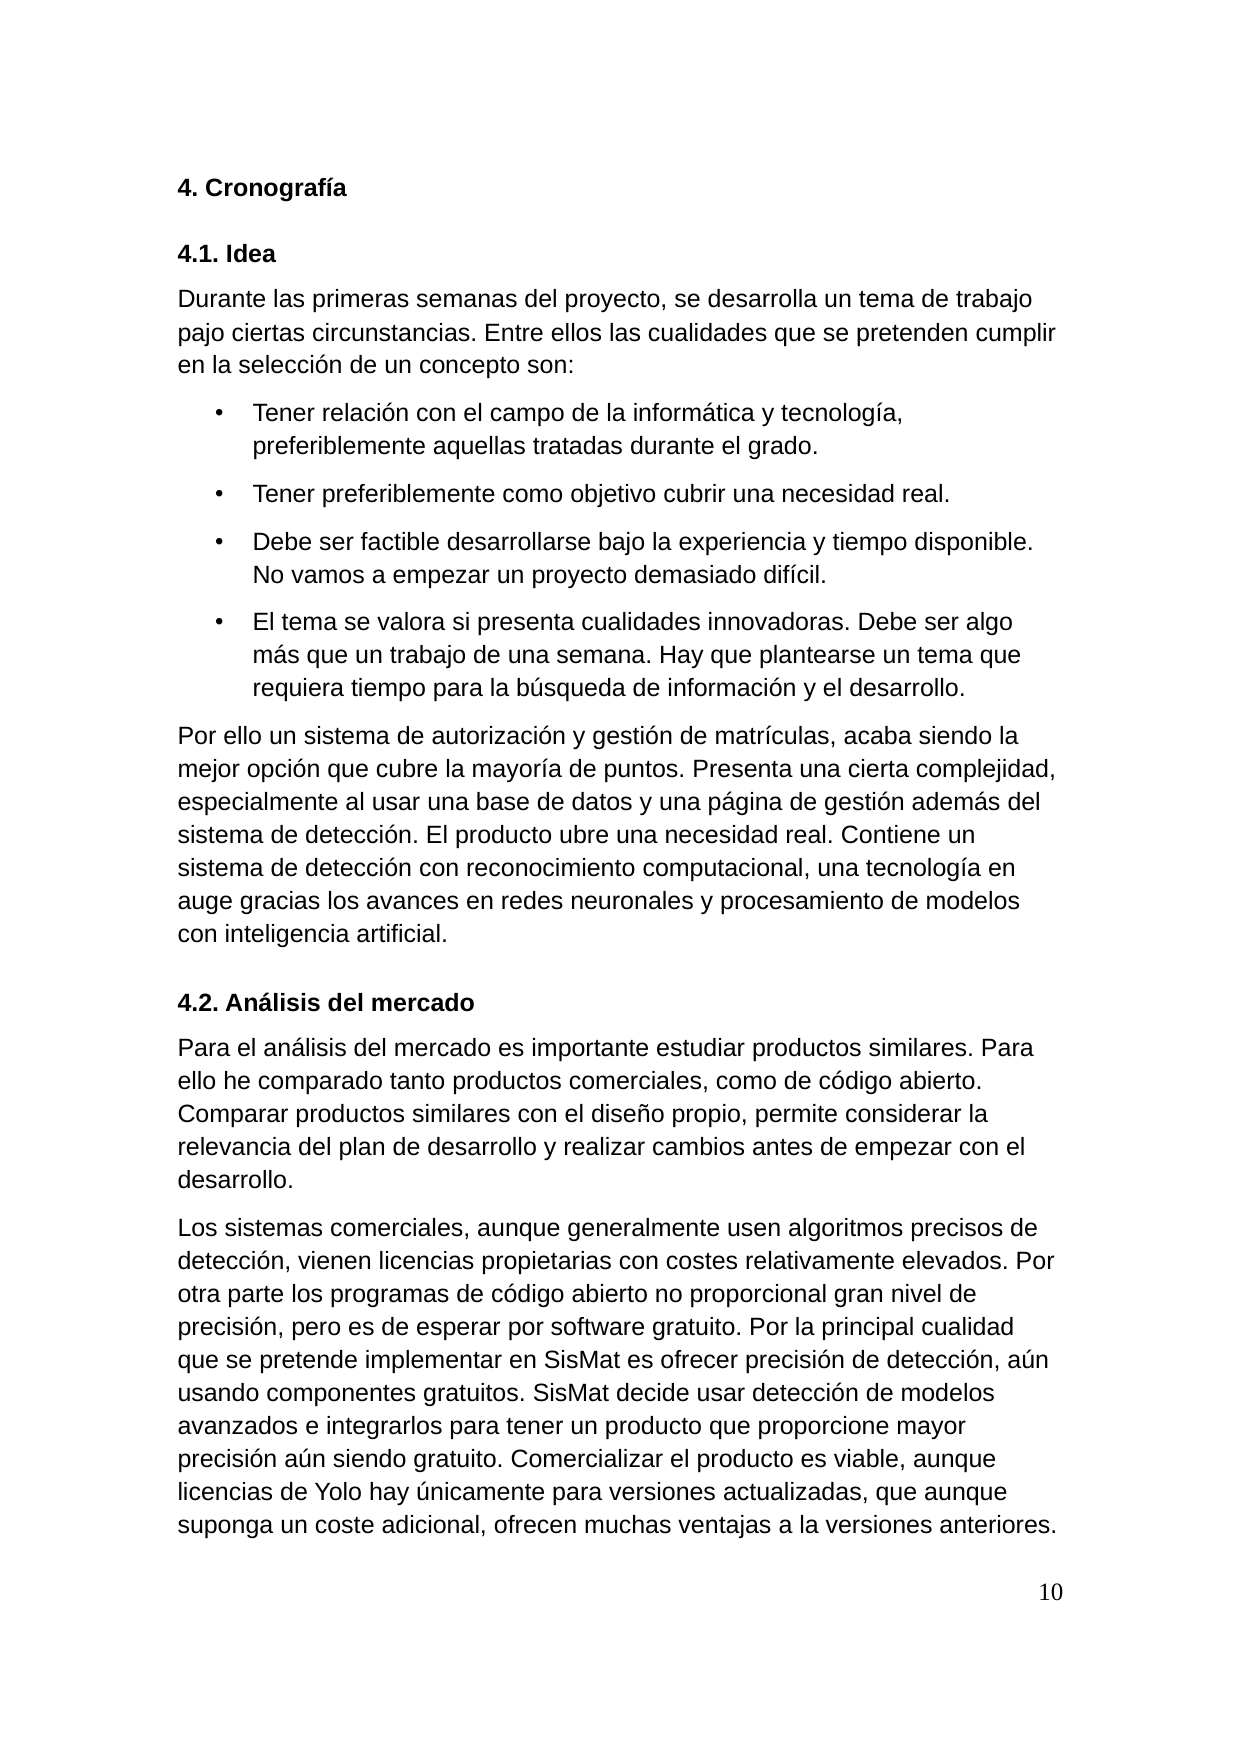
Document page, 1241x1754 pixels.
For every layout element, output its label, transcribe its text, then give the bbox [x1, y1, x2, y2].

text Los sistemas comerciales, aunque generalmente usen algoritmos precisos de detección, vienen licencias propietarias con costes relativamente elevados. Por otra parte los programas de código abierto no proporcional gran nivel de precisión, pero es de esperar por software gratuito. Por la principal cualidad que se pretende implementar en SisMat es ofrecer precisión de detección, aún usando componentes gratuitos. SisMat decide usar detección de modelos avanzados e integrarlos para tener un producto que proporcione mayor precisión aún siendo gratuito. Comercializar el producto es viable, aunque licencias de Yolo hay únicamente para versiones actualizadas, que aunque suponga un coste adicional, ofrecen muchas ventajas a la versiones anteriores. [177, 1213, 1063, 1539]
list Tener preferiblemente como objetivo cubrir una necesidad real. [215, 479, 1063, 508]
list Debe ser factible desarrollarse bajo la experiencia y tiempo disponible. No vamos a empezar un proyecto demasiado difícil. [215, 527, 1063, 588]
list Tener relación con el campo de la informática y tecnología, preferiblemente aquellas tratadas durante el grado. [215, 398, 1063, 460]
list El tema se valora si presenta cualidades innovadoras. Debe ser algo más que un trabajo de una semana. Hay que plantearse un tema que requiera tiempo para la búsqueda de información y el desarrollo. [215, 607, 1063, 702]
subtitle 4. Cronografía [177, 173, 1063, 201]
text Por ello un sistema de autorización y gestión de matrículas, acaba siendo la mejor opción que cubre la mayoría de puntos. Presenta una cierta complejidad, especialmente al usar una base de datos y una página de gestión además del sistema de detección. El producto ubre una necesidad real. Contiene un sistema de detección con reconocimiento computacional, una tecnología en auge gracias los avances en redes neuronales y procesamiento de modelos con inteligencia artificial. [177, 721, 1063, 948]
subtitle 4.2. Análisis del mercado [177, 988, 1063, 1016]
text Para el análisis del mercado es importante estudiar productos similares. Para ello he comparado tanto productos comerciales, como de código abierto. Comparar productos similares con el diseño propio, permite considerar la relevancia del plan de desarrollo y realizar cambios antes de empezar con el desarrollo. [177, 1033, 1063, 1194]
text Durante las primeras semanas del proyecto, se desarrolla un tema de trabajo pajo ciertas circunstancias. Entre ellos las cualidades que se pretenden cumplir en la selección de un concepto son: [177, 284, 1063, 379]
subtitle 4.1. Idea [177, 239, 1063, 268]
